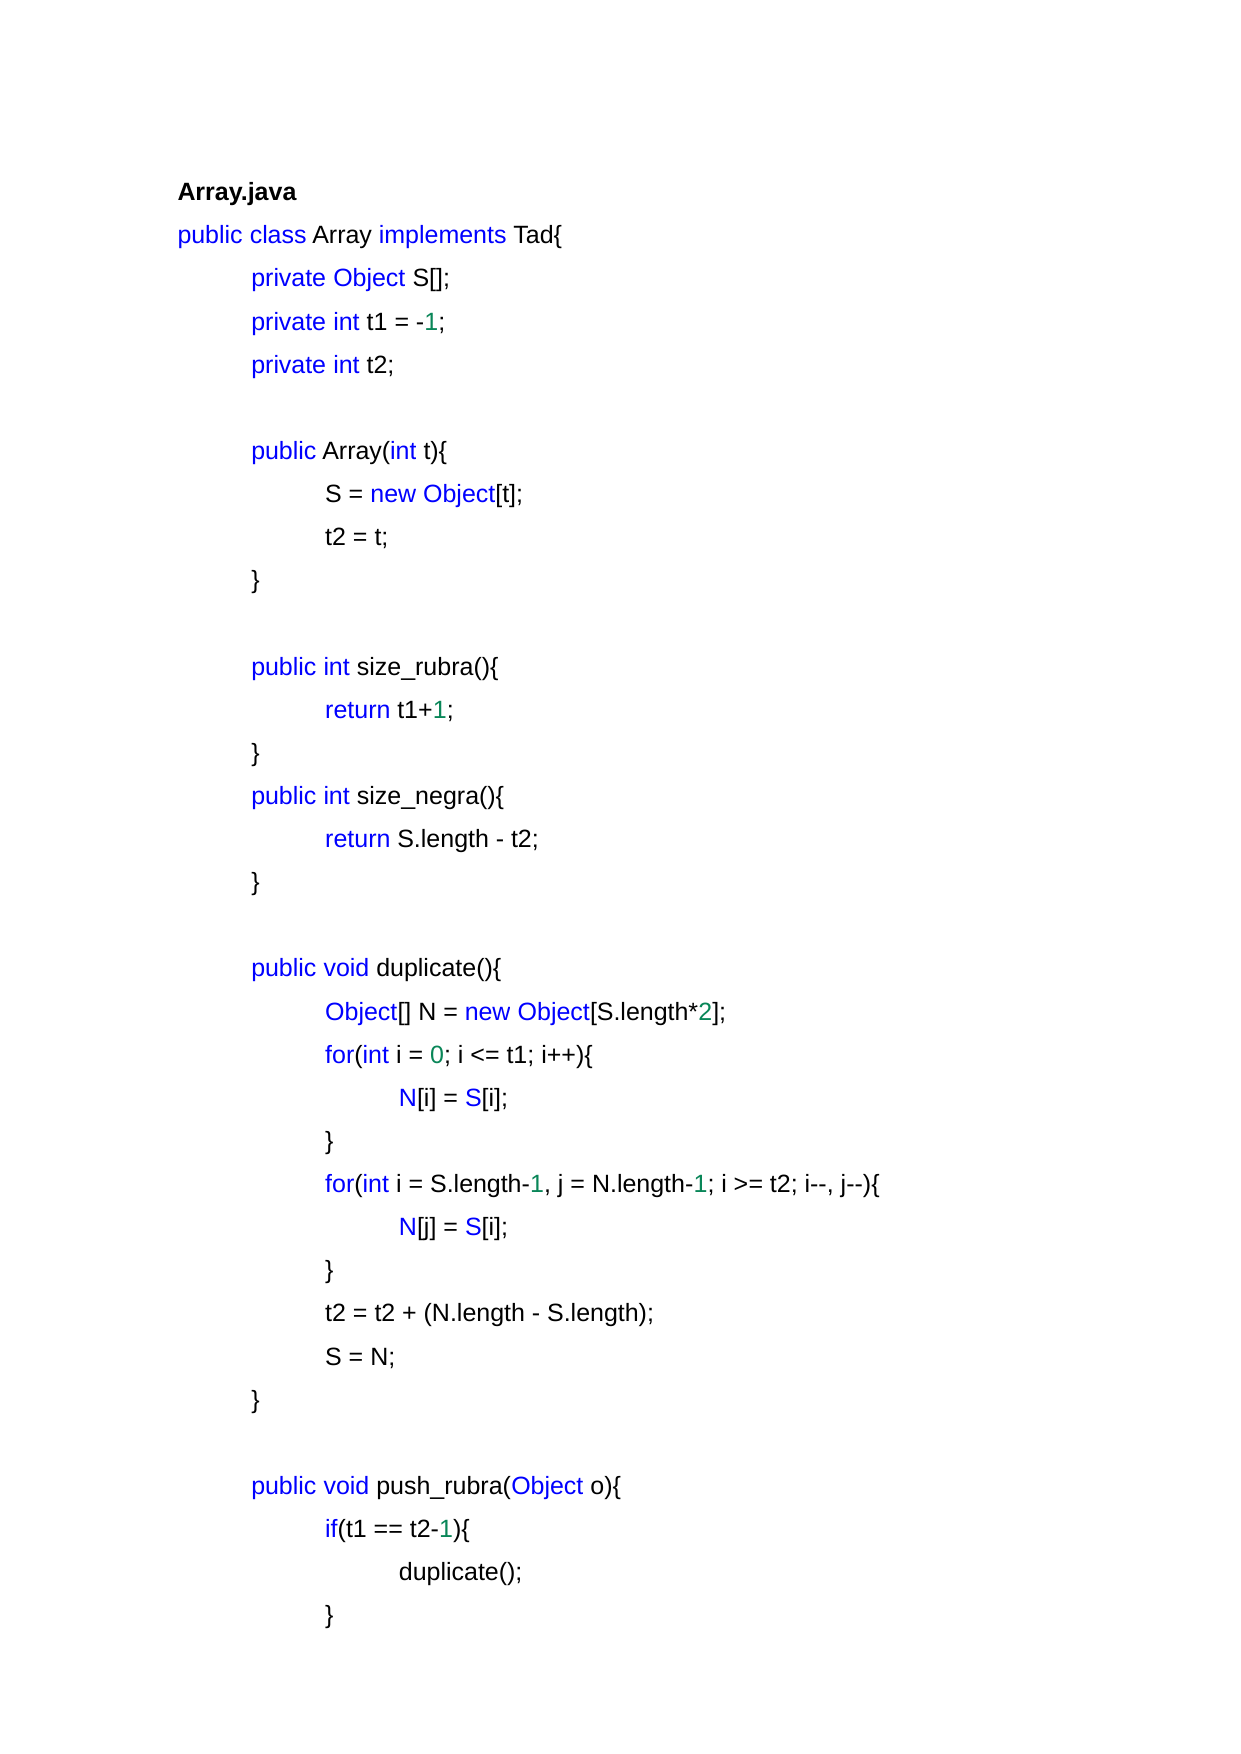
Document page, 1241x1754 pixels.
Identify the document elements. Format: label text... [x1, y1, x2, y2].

text public class Array implements Tad{ [177, 220, 1122, 249]
text return S.length - t2; [177, 824, 1122, 853]
text } [177, 1385, 1122, 1413]
text N[j] = S[i]; [177, 1212, 1122, 1241]
text t2 = t; [177, 522, 1122, 551]
text } [177, 1255, 1122, 1284]
text t2 = t2 + (N.length - S.length); [177, 1298, 1122, 1327]
text for(int i = S.length-1, j = N.length-1; i >= t2; i--, j--){ [177, 1169, 1122, 1198]
text private Object S[]; [177, 263, 1122, 292]
text S = N; [177, 1342, 1122, 1370]
text return t1+1; [177, 695, 1122, 723]
text public Array(int t){ [177, 436, 1122, 465]
text duplicate(); [177, 1557, 1122, 1586]
text } [177, 738, 1122, 767]
text for(int i = 0; i <= t1; i++){ [177, 1040, 1122, 1068]
text public void push_rubra(Object o){ [177, 1471, 1122, 1500]
text private int t2; [177, 350, 1122, 378]
text } [177, 565, 1122, 594]
text } [177, 867, 1122, 896]
text Object[] N = new Object[S.length*2]; [177, 997, 1122, 1025]
text S = new Object[t]; [177, 479, 1122, 508]
text N[i] = S[i]; [177, 1083, 1122, 1112]
text } [177, 1600, 1122, 1629]
text public void duplicate(){ [177, 953, 1122, 982]
text if(t1 == t2-1){ [177, 1514, 1122, 1543]
text public int size_negra(){ [177, 781, 1122, 810]
text public int size_rubra(){ [177, 652, 1122, 680]
text } [177, 1126, 1122, 1155]
text Array.java [177, 177, 1122, 206]
text private int t1 = -1; [177, 307, 1122, 335]
